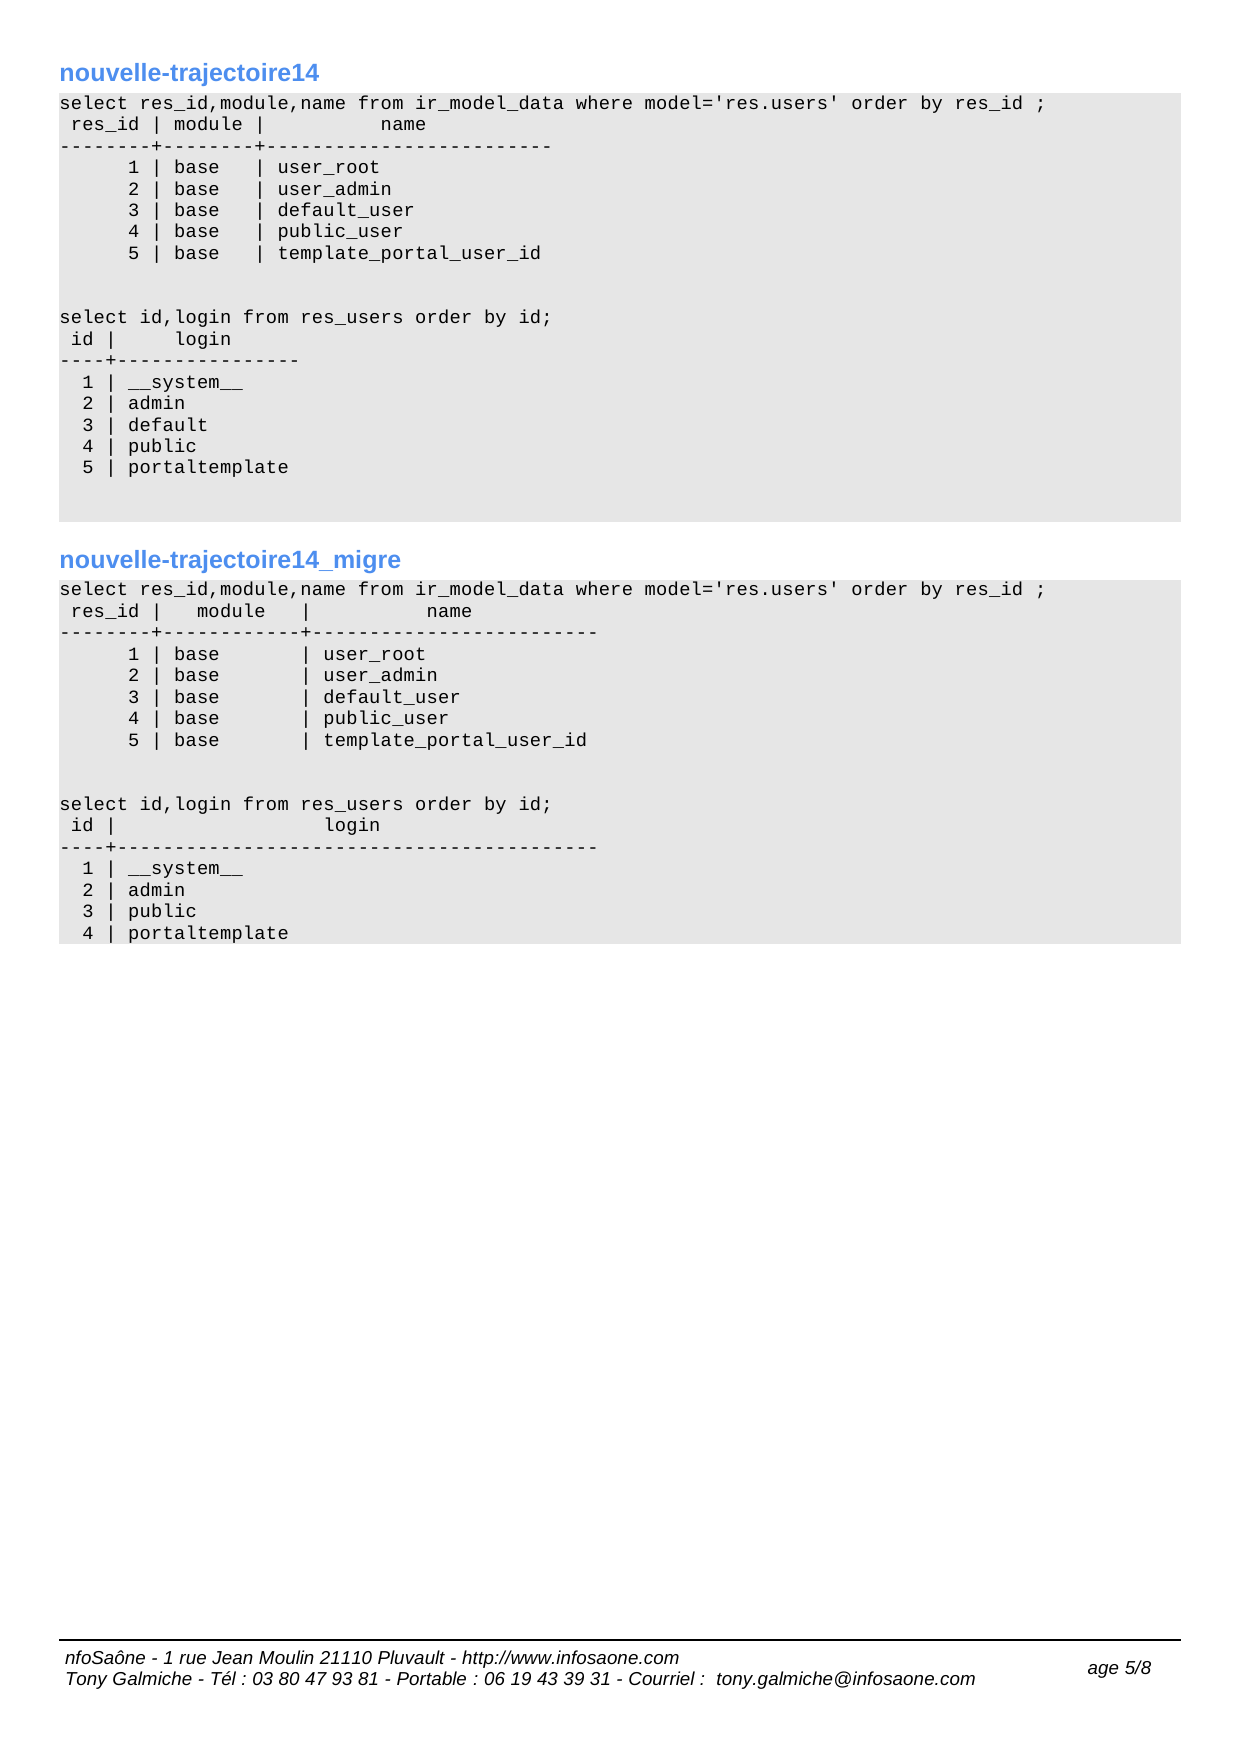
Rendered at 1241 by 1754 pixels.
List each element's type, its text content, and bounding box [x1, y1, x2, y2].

text select res_id,module,name from ir_model_data where model='res.users' order by res_id ; [59, 580, 1181, 601]
text 3 | base | default_user [59, 687, 1181, 708]
text select id,login from res_users order by id; [59, 794, 1181, 816]
text 1 | __system__ [59, 859, 1181, 880]
text 3 | public [59, 902, 1181, 923]
text 1 | base | user_root [59, 157, 1181, 179]
text ----+---------------- [59, 351, 1181, 372]
text id | login [59, 329, 1181, 351]
text 5 | portaltemplate [59, 458, 1181, 479]
text ----+------------------------------------------ [59, 837, 1181, 859]
text 3 | base | default_user [59, 200, 1181, 222]
text 4 | portaltemplate [59, 923, 1181, 944]
text 1 | base | user_root [59, 644, 1181, 666]
text select id,login from res_users order by id; [59, 308, 1181, 329]
subtitle nouvelle-trajectoire14_migre [59, 546, 1181, 574]
text 3 | default [59, 415, 1181, 436]
text 4 | base | public_user [59, 222, 1181, 243]
text res_id | module | name [59, 114, 1181, 136]
subtitle nouvelle-trajectoire14 [59, 59, 1181, 87]
text 1 | __system__ [59, 372, 1181, 393]
text res_id | module | name [59, 601, 1181, 623]
text 2 | base | user_admin [59, 179, 1181, 200]
text id | login [59, 816, 1181, 837]
text 5 | base | template_portal_user_id [59, 730, 1181, 751]
text 4 | public [59, 436, 1181, 458]
text 4 | base | public_user [59, 708, 1181, 730]
text 5 | base | template_portal_user_id [59, 243, 1181, 265]
text --------+--------+------------------------- [59, 136, 1181, 157]
text 2 | admin [59, 393, 1181, 415]
text 2 | base | user_admin [59, 666, 1181, 687]
text 2 | admin [59, 880, 1181, 902]
text select res_id,module,name from ir_model_data where model='res.users' order by res_id ; [59, 93, 1181, 114]
text --------+------------+------------------------- [59, 623, 1181, 644]
